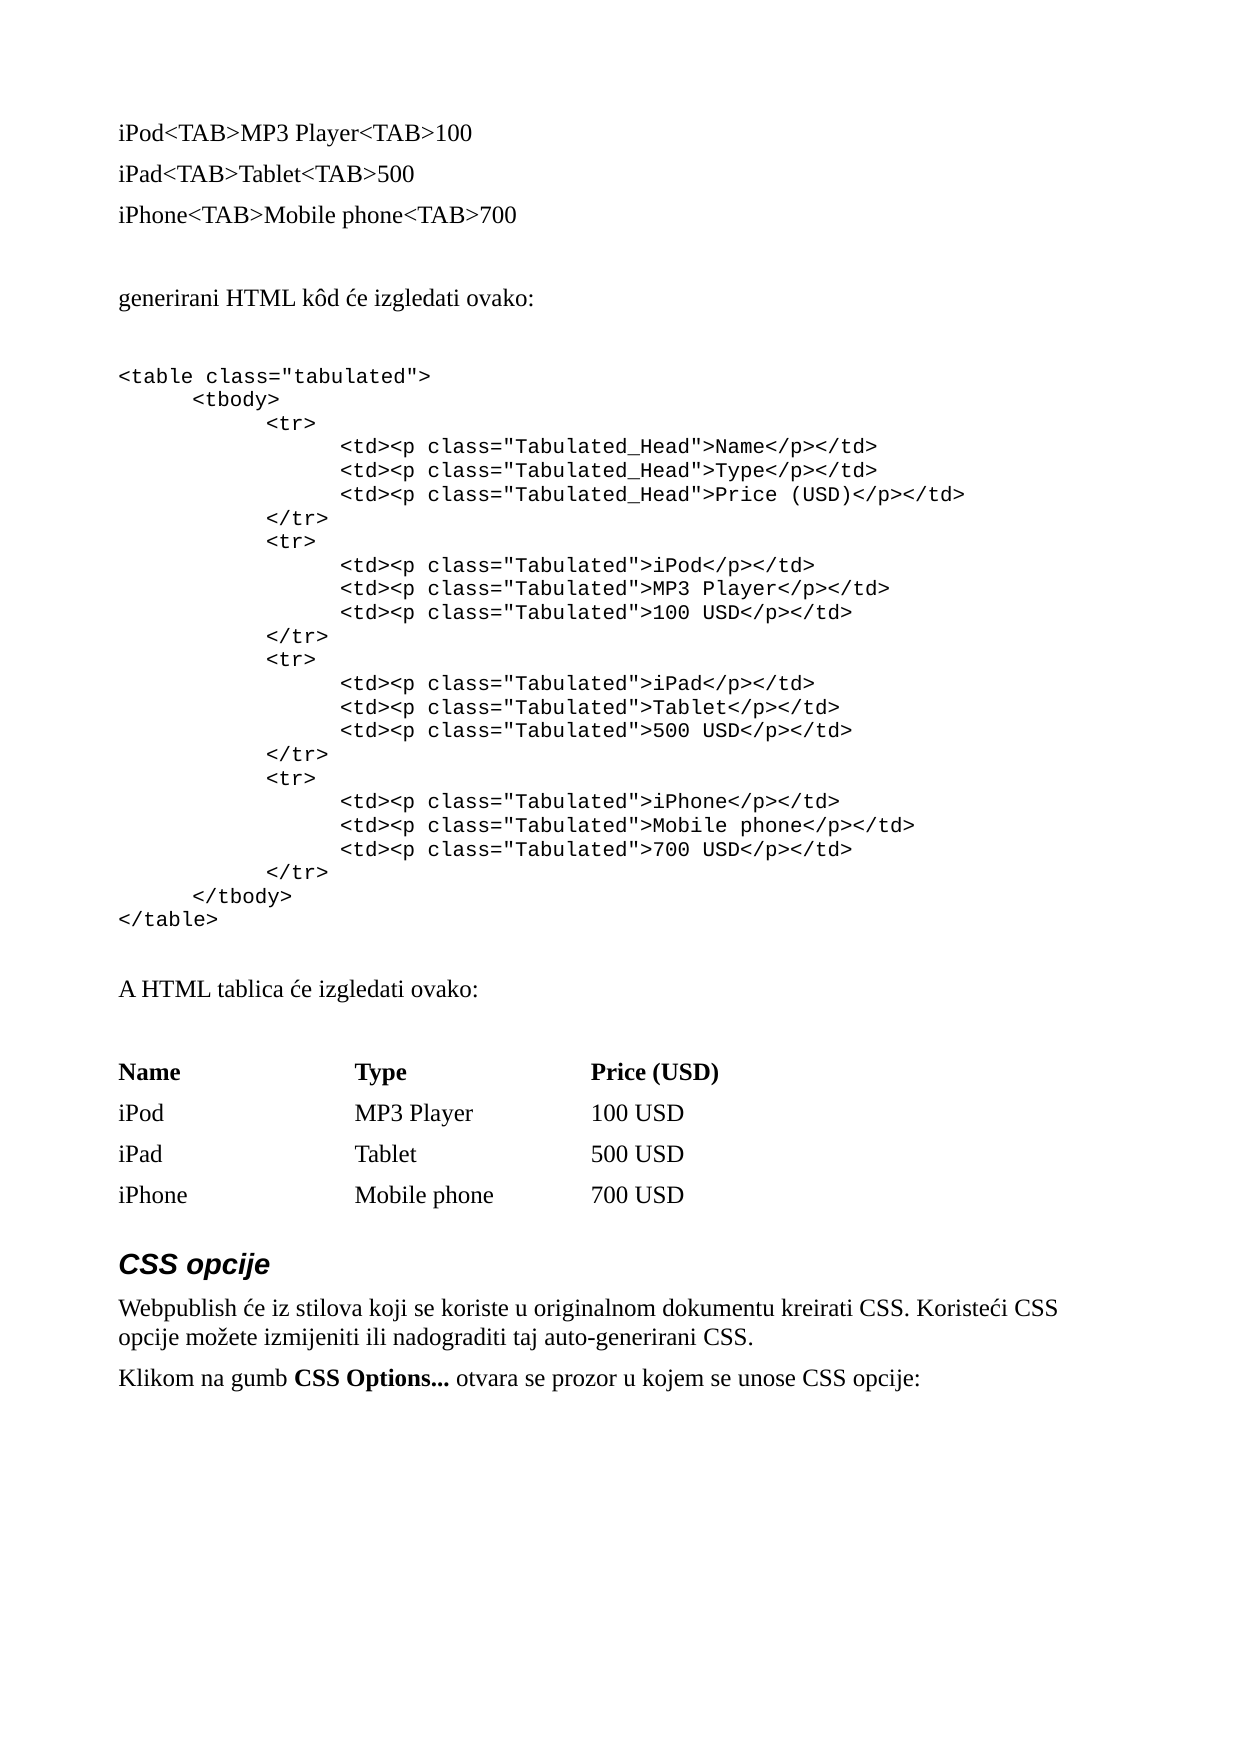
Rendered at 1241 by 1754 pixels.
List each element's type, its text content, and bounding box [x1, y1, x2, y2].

text <td><p class="Tabulated">700 USD</p></td> [118, 838, 1122, 862]
text </tbody> [118, 886, 1122, 909]
text </table> [118, 909, 1122, 933]
text iPad<TAB>Tablet<TAB>500 [118, 159, 1122, 188]
text <td><p class="Tabulated_Head">Type</p></td> [118, 460, 1122, 484]
text <tr> [118, 768, 1122, 791]
text <tr> [118, 413, 1122, 437]
text <tr> [118, 649, 1122, 673]
subtitle CSS opcije [118, 1247, 1122, 1280]
text </tr> [118, 626, 1122, 649]
text iPad Tablet 500 USD [118, 1139, 1122, 1168]
text iPod MP3 Player 100 USD [118, 1098, 1122, 1127]
text <td><p class="Tabulated_Head">Price (USD)</p></td> [118, 484, 1122, 507]
text <td><p class="Tabulated">MP3 Player</p></td> [118, 578, 1122, 602]
text <tbody> [118, 389, 1122, 413]
text <tr> [118, 531, 1122, 555]
text iPhone Mobile phone 700 USD [118, 1181, 1122, 1209]
text Klikom na gumb CSS Options... otvara se prozor u kojem se unose CSS opcije: [118, 1363, 1122, 1392]
text Webpublish će iz stilova koji se koriste u originalnom dokumentu kreirati CSS. Koristeći CSS opcije možete izmijeniti ili nadograditi taj auto-generirani CSS. [118, 1293, 1122, 1350]
text </tr> [118, 862, 1122, 886]
text <td><p class="Tabulated">100 USD</p></td> [118, 602, 1122, 626]
text <td><p class="Tabulated_Head">Name</p></td> [118, 437, 1122, 460]
text Name Type Price (USD) [118, 1057, 1122, 1086]
text generirani HTML kôd će izgledati ovako: [118, 283, 1122, 312]
text </tr> [118, 744, 1122, 768]
text iPod<TAB>MP3 Player<TAB>100 [118, 118, 1122, 147]
text <td><p class="Tabulated">iPad</p></td> [118, 673, 1122, 697]
text <td><p class="Tabulated">Mobile phone</p></td> [118, 815, 1122, 838]
text <table class="tabulated"> [118, 366, 1122, 389]
text <td><p class="Tabulated">iPod</p></td> [118, 555, 1122, 578]
text </tr> [118, 507, 1122, 531]
text <td><p class="Tabulated">Tablet</p></td> [118, 697, 1122, 720]
text <td><p class="Tabulated">500 USD</p></td> [118, 720, 1122, 744]
text A HTML tablica će izgledati ovako: [118, 974, 1122, 1003]
text iPhone<TAB>Mobile phone<TAB>700 [118, 201, 1122, 229]
text <td><p class="Tabulated">iPhone</p></td> [118, 791, 1122, 815]
